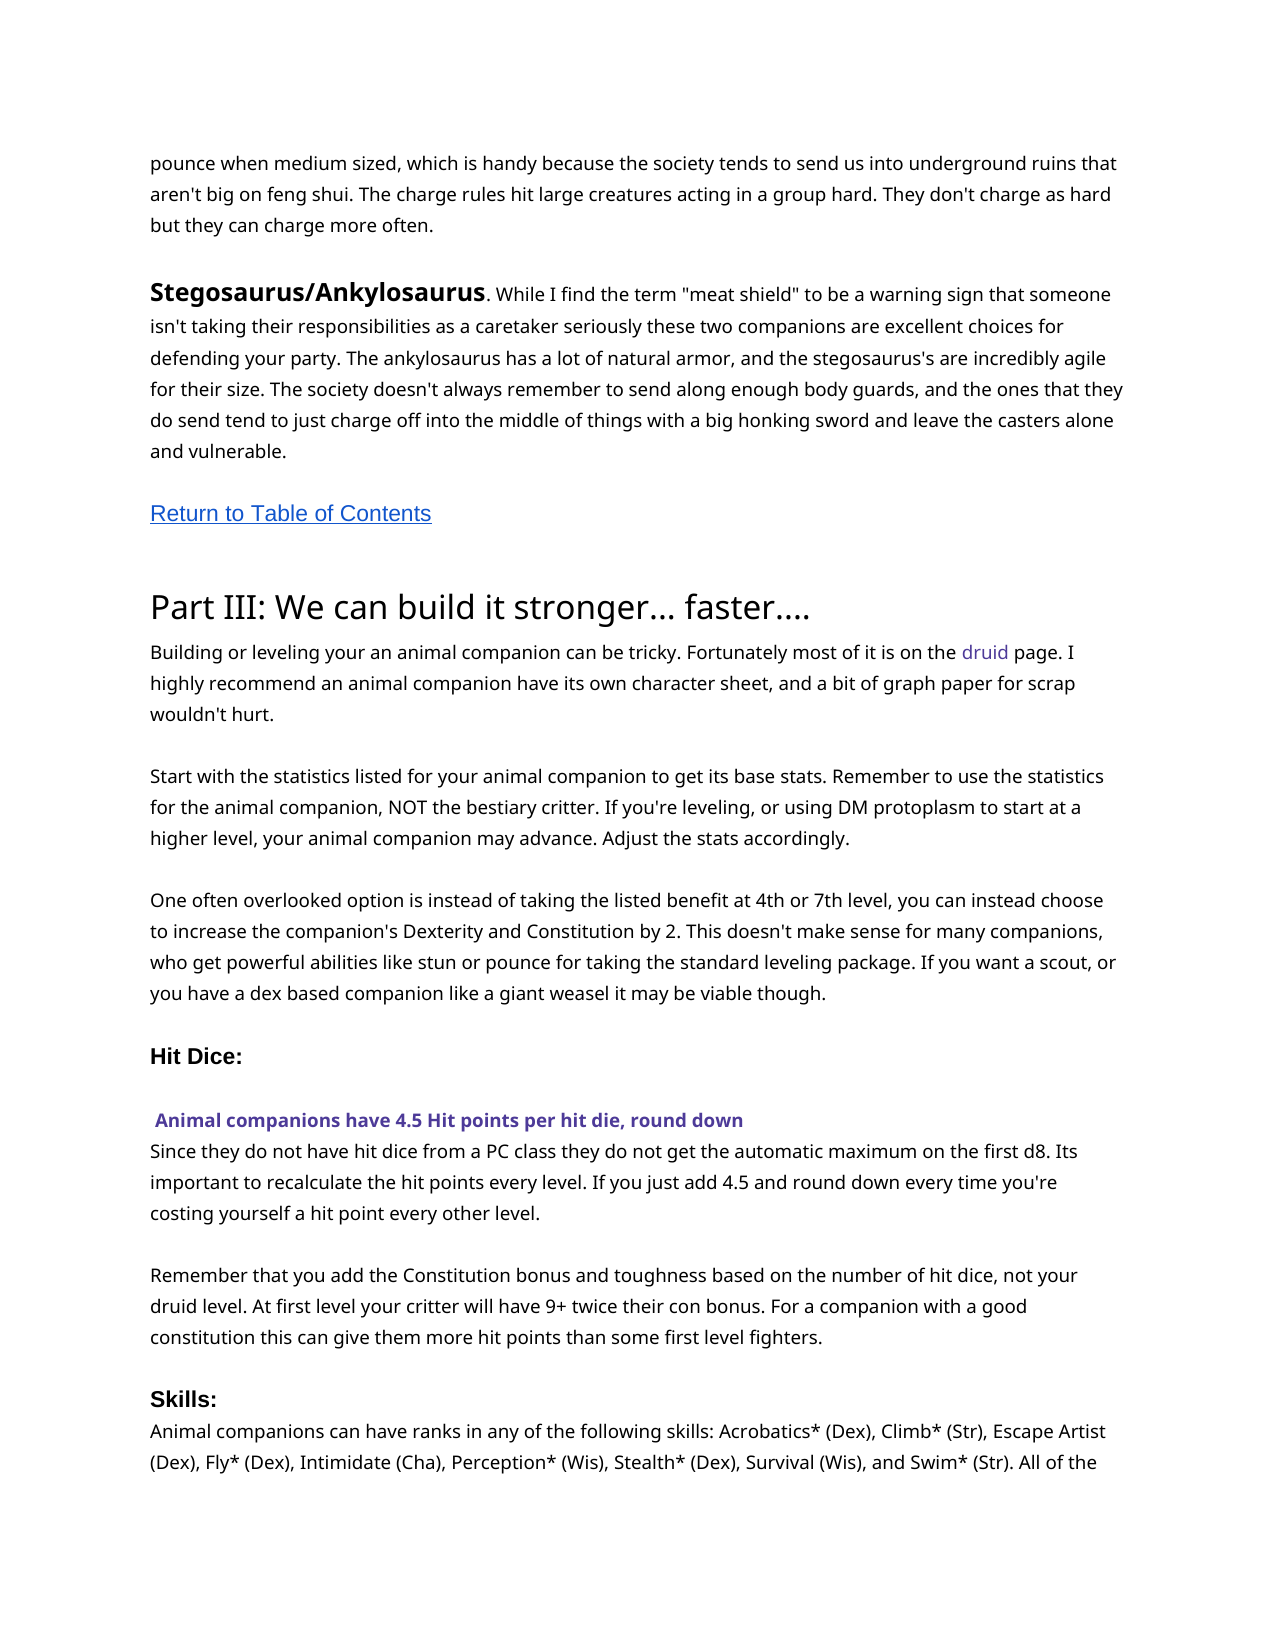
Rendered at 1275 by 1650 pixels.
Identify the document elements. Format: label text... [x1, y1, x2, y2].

text pounce when medium sized, which is handy because the society tends to send us into underground ruins that aren't big on feng shui. The charge rules hit large creatures acting in a group hard. They don't charge as hard but they can charge more often. [150, 150, 1125, 238]
text Hit Dice: [150, 1043, 1125, 1069]
text Animal companions can have ranks in any of the following skills: Acrobatics* (Dex), Climb* (Str), Escape Artist (Dex), Fly* (Dex), Intimidate (Cha), Perception* (Wis), Stealth* (Dex), Survival (Wis), and Swim* (Str). All of the [150, 1418, 1125, 1475]
text Start with the statistics listed for your animal companion to get its base stats. Remember to use the statistics for the animal companion, NOT the bestiary critter. If you're leveling, or using DM protoplasm to start at a higher level, your animal companion may advance. Adjust the stats accordingly. [150, 763, 1125, 851]
text Building or leveling your an animal companion can be tricky. Fortunately most of it is on the druid page. I highly recommend an animal companion have its own character sheet, and a bit of graph paper for scrap wouldn't hurt. [150, 639, 1125, 727]
text Return to Table of Contents [150, 500, 1125, 526]
text Remember that you add the Constitution bonus and toughness based on the number of hit dice, not your druid level. At first level your critter will have 9+ twice their con bonus. For a companion with a good constitution this can give them more hit points than some first level fighters. [150, 1262, 1125, 1350]
subtitle Part III: We can build it stronger... faster.... [150, 584, 1125, 629]
text Animal companions have 4.5 Hit points per hit die, round down [150, 1107, 1125, 1132]
text One often overlooked option is instead of taking the listed benefit at 4th or 7th level, you can instead choose to increase the companion's Dexterity and Constitution by 2. This doesn't make sense for many companions, who get powerful abilities like stun or pounce for taking the standard leveling package. If you want a scout, or you have a dex based companion like a giant weasel it may be viable though. [150, 888, 1125, 1006]
text Skills: [150, 1386, 1125, 1413]
text Since they do not have hit dice from a PC class they do not get the automatic maximum on the first d8. Its important to recalculate the hit points every level. If you just add 4.5 and round down every time you're costing yourself a hit point every other level. [150, 1138, 1125, 1226]
text Stegosaurus/Ankylosaurus. While I find the term "meat shield" to be a warning sign that someone isn't taking their responsibilities as a caretaker seriously these two companions are excellent choices for defending your party. The ankylosaurus has a lot of natural armor, and the stegosaurus's are incredibly agile for their size. The society doesn't always remember to send along enough body guards, and the ones that they do send tend to just charge off into the middle of things with a big honking sword and leave the casters alone and vulnerable. [150, 274, 1125, 463]
